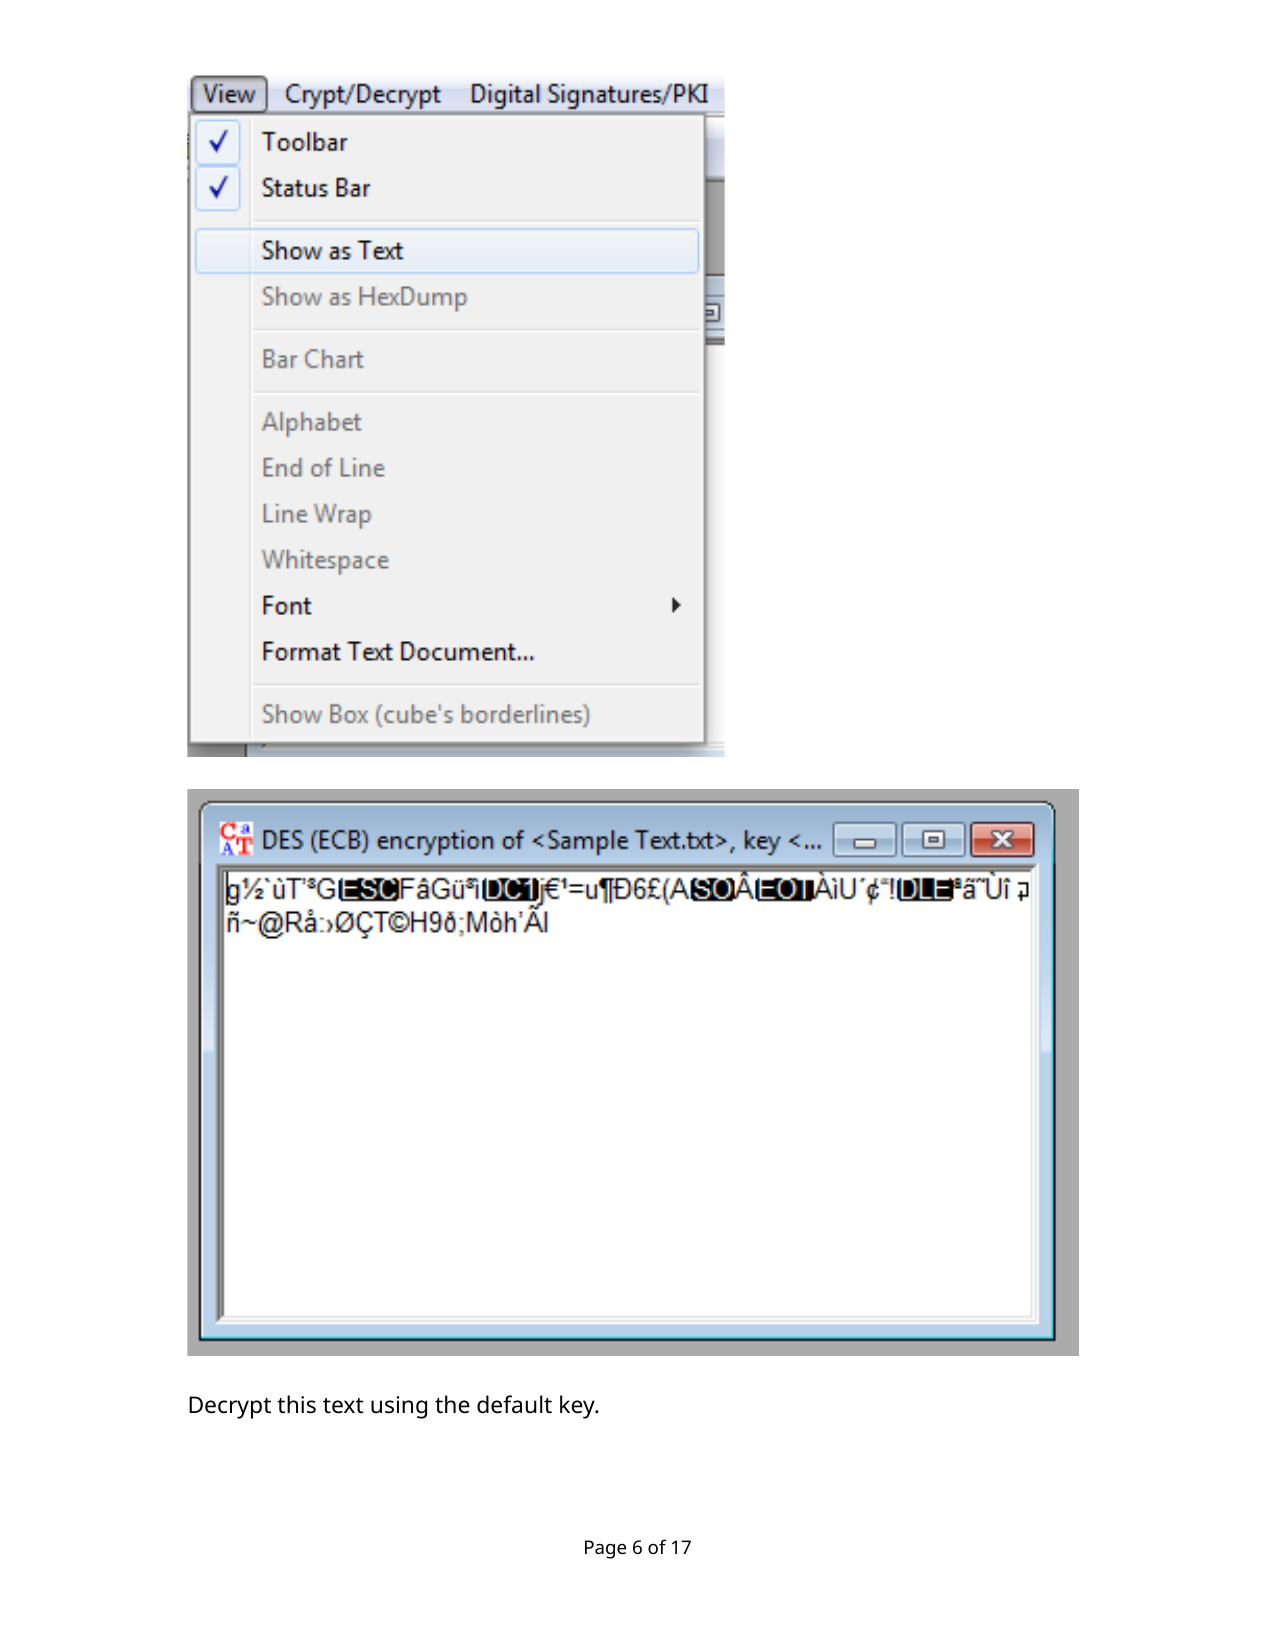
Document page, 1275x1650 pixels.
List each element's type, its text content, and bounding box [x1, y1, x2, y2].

picture [187, 789, 1079, 1356]
text Decrypt this text using the default key. [187, 1389, 1087, 1421]
picture [187, 75, 725, 757]
